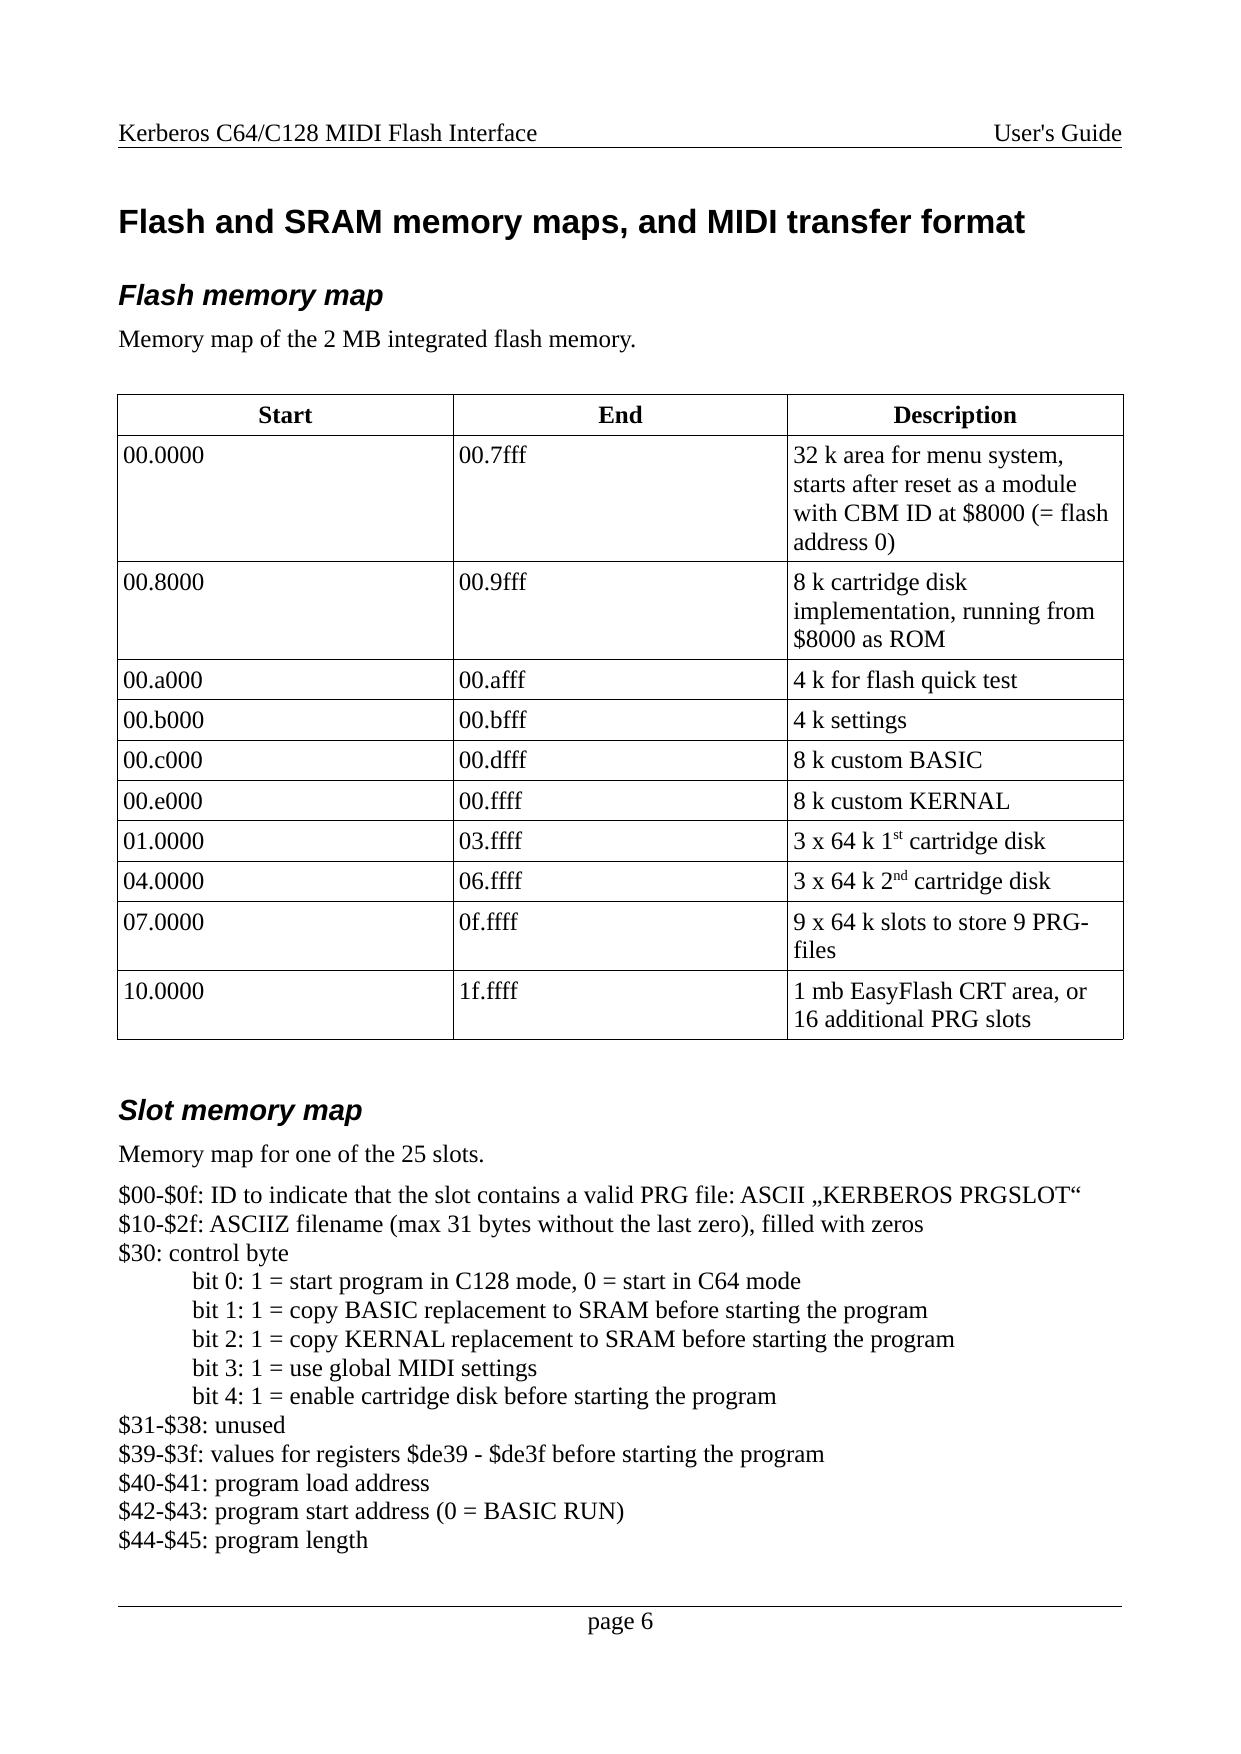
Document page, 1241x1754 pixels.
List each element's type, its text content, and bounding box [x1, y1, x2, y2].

subtitle Flash memory map [118, 278, 1122, 312]
table_header End [454, 395, 787, 434]
text $00-$0f: ID to indicate that the slot contains a valid PRG file: ASCII „KERBEROS PRGSLOT“ [118, 1180, 1122, 1209]
text $30: control byte [118, 1238, 1122, 1266]
table_cell 1f.ffff [454, 971, 787, 1039]
table_cell 4 k for flash quick test [788, 660, 1123, 699]
text $40-$41: program load address [118, 1468, 1122, 1496]
table_header Description [788, 395, 1123, 434]
table_cell 00.b000 [118, 700, 453, 739]
table_cell 00.bfff [454, 700, 787, 739]
text Memory map of the 2 MB integrated flash memory. [118, 324, 1122, 353]
table_cell 07.0000 [118, 902, 453, 970]
table_cell 3 x 64 k 1st cartridge disk [788, 821, 1123, 861]
table_cell 10.0000 [118, 971, 453, 1039]
table_cell 8 k cartridge disk implementation, running from $8000 as ROM [788, 562, 1123, 659]
table_cell 00.a000 [118, 660, 453, 699]
text bit 2: 1 = copy KERNAL replacement to SRAM before starting the program [118, 1324, 1122, 1353]
table_header Start [118, 395, 453, 434]
table_cell 00.dfff [454, 741, 787, 780]
table_cell 00.7fff [454, 436, 787, 561]
table_cell 00.e000 [118, 781, 453, 820]
text bit 4: 1 = enable cartridge disk before starting the program [118, 1381, 1122, 1410]
text bit 1: 1 = copy BASIC replacement to SRAM before starting the program [118, 1295, 1122, 1324]
table_cell 00.c000 [118, 741, 453, 780]
table_cell 00.0000 [118, 436, 453, 561]
text $31-$38: unused [118, 1410, 1122, 1439]
table_cell 01.0000 [118, 821, 453, 861]
table_cell 9 x 64 k slots to store 9 PRG-files [788, 902, 1123, 970]
text $10-$2f: ASCIIZ filename (max 31 bytes without the last zero), filled with zeros [118, 1209, 1122, 1238]
table_cell 00.ffff [454, 781, 787, 820]
table_cell 8 k custom KERNAL [788, 781, 1123, 820]
table_cell 00.afff [454, 660, 787, 699]
text $39-$3f: values for registers $de39 - $de3f before starting the program [118, 1439, 1122, 1468]
table_cell 04.0000 [118, 862, 453, 901]
table_cell 06.ffff [454, 862, 787, 901]
table_cell 00.9fff [454, 562, 787, 659]
table_cell 00.8000 [118, 562, 453, 659]
subtitle Flash and SRAM memory maps, and MIDI transfer format [118, 202, 1122, 241]
table_cell 03.ffff [454, 821, 787, 861]
table_cell 8 k custom BASIC [788, 741, 1123, 780]
text bit 3: 1 = use global MIDI settings [118, 1353, 1122, 1381]
text $42-$43: program start address (0 = BASIC RUN) [118, 1496, 1122, 1525]
table_cell 32 k area for menu system, starts after reset as a module with CBM ID at $8000 (= flash address 0) [788, 436, 1123, 561]
table_cell 1 mb EasyFlash CRT area, or 16 additional PRG slots [788, 971, 1123, 1039]
table_cell 0f.ffff [454, 902, 787, 970]
table_cell 3 x 64 k 2nd cartridge disk [788, 862, 1123, 901]
text Memory map for one of the 25 slots. [118, 1139, 1122, 1168]
subtitle Slot memory map [118, 1093, 1122, 1126]
text bit 0: 1 = start program in C128 mode, 0 = start in C64 mode [118, 1266, 1122, 1295]
table_cell 4 k settings [788, 700, 1123, 739]
text $44-$45: program length [118, 1525, 1122, 1554]
